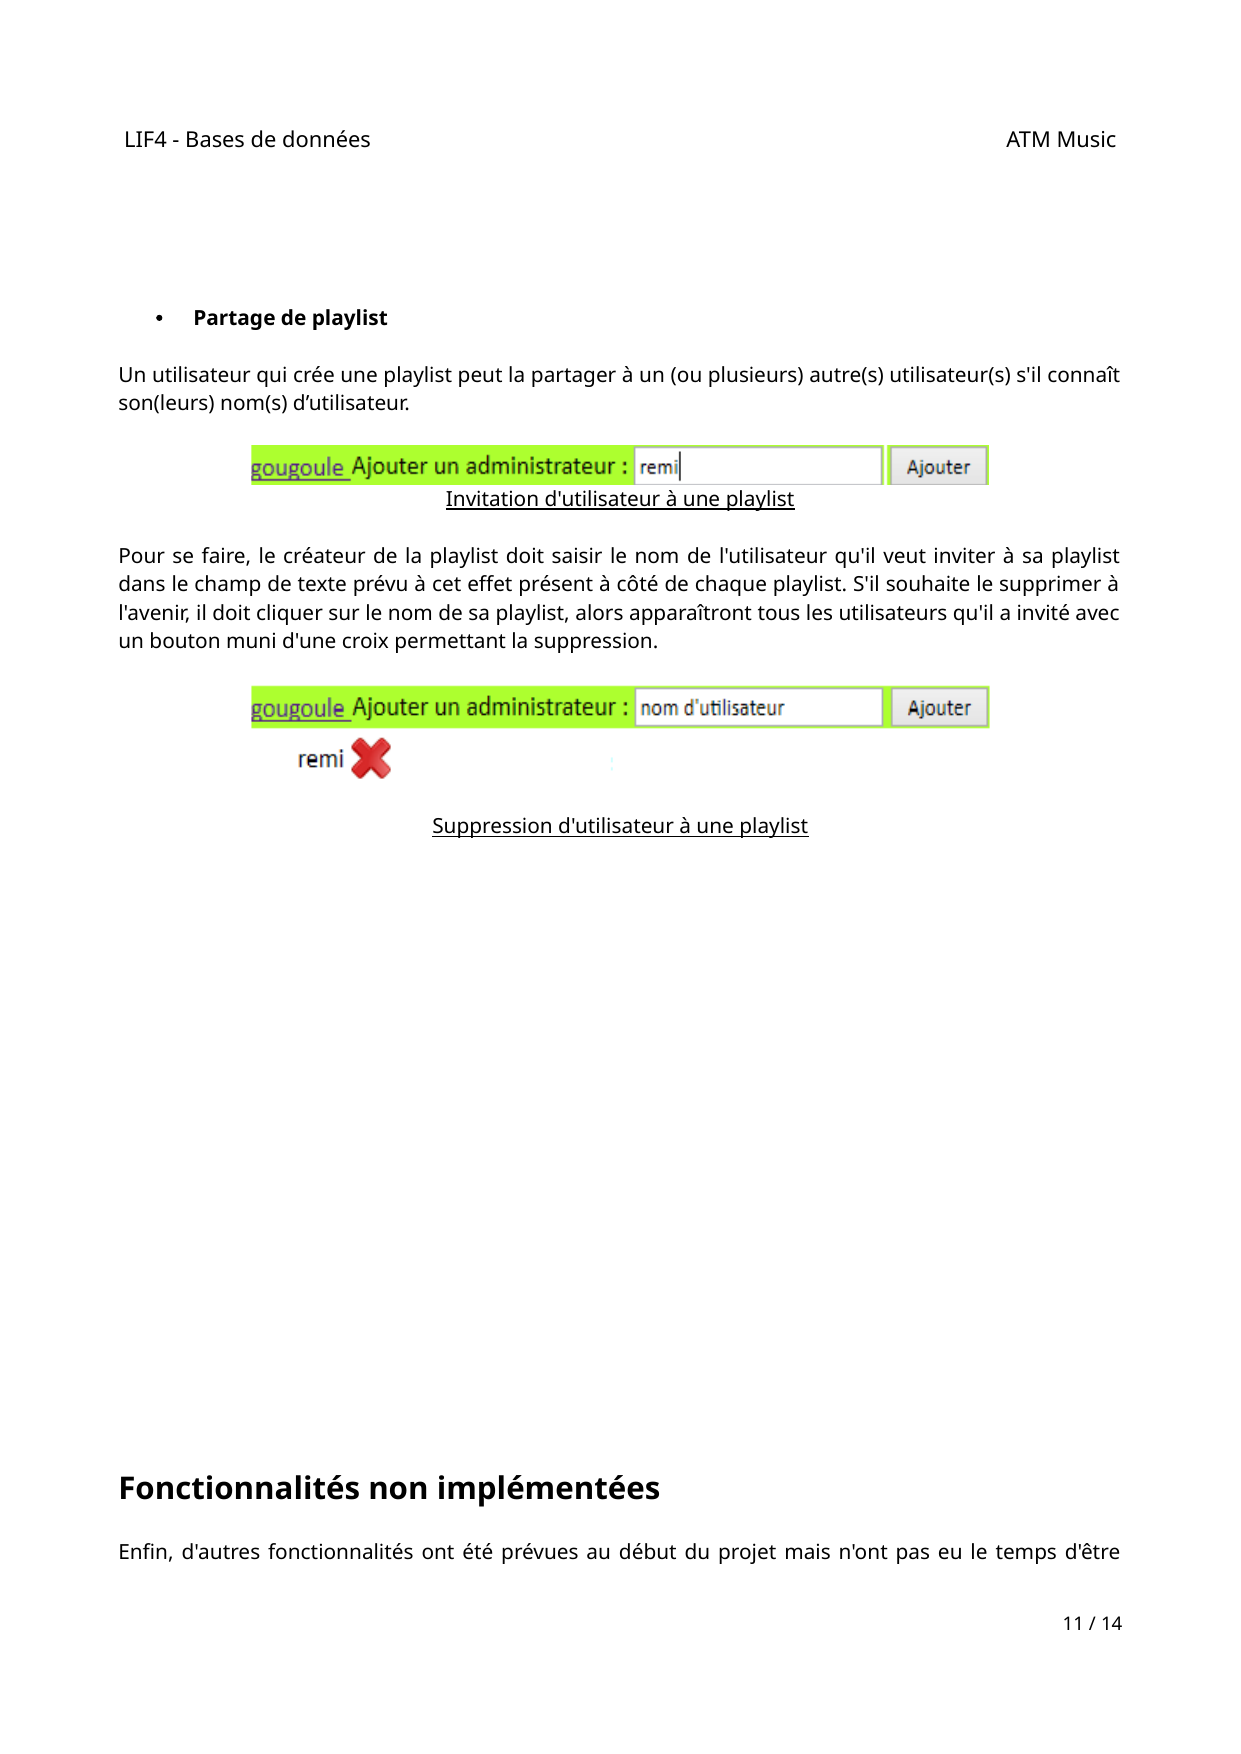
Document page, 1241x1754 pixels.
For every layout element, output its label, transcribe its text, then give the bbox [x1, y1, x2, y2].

text Un utilisateur qui crée une playlist peut la partager à un (ou plusieurs) autre(s) utilisateur(s) s'il connaît son(leurs) nom(s) d’utilisateur. [118, 360, 1122, 417]
text Invitation d'utilisateur à une playlist [118, 445, 1122, 513]
list Partage de playlist [156, 303, 1122, 331]
text Fonctionnalités non implémentées [118, 1466, 1122, 1508]
text Enfin, d'autres fonctionnalités ont été prévues au début du projet mais n'ont pas eu le temps d'être [118, 1537, 1122, 1565]
text Pour se faire, le créateur de la playlist doit saisir le nom de l'utilisateur qu'il veut inviter à sa playlist dans le champ de texte prévu à cet effet présent à côté de chaque playlist. S'il souhaite le supprimer à l'avenir, il doit cliquer sur le nom de sa playlist, alors apparaîtront tous les utilisateurs qu'il a invité avec un bouton muni d'une croix permettant la suppression. [118, 541, 1122, 655]
text Suppression d'utilisateur à une playlist [118, 812, 1122, 840]
